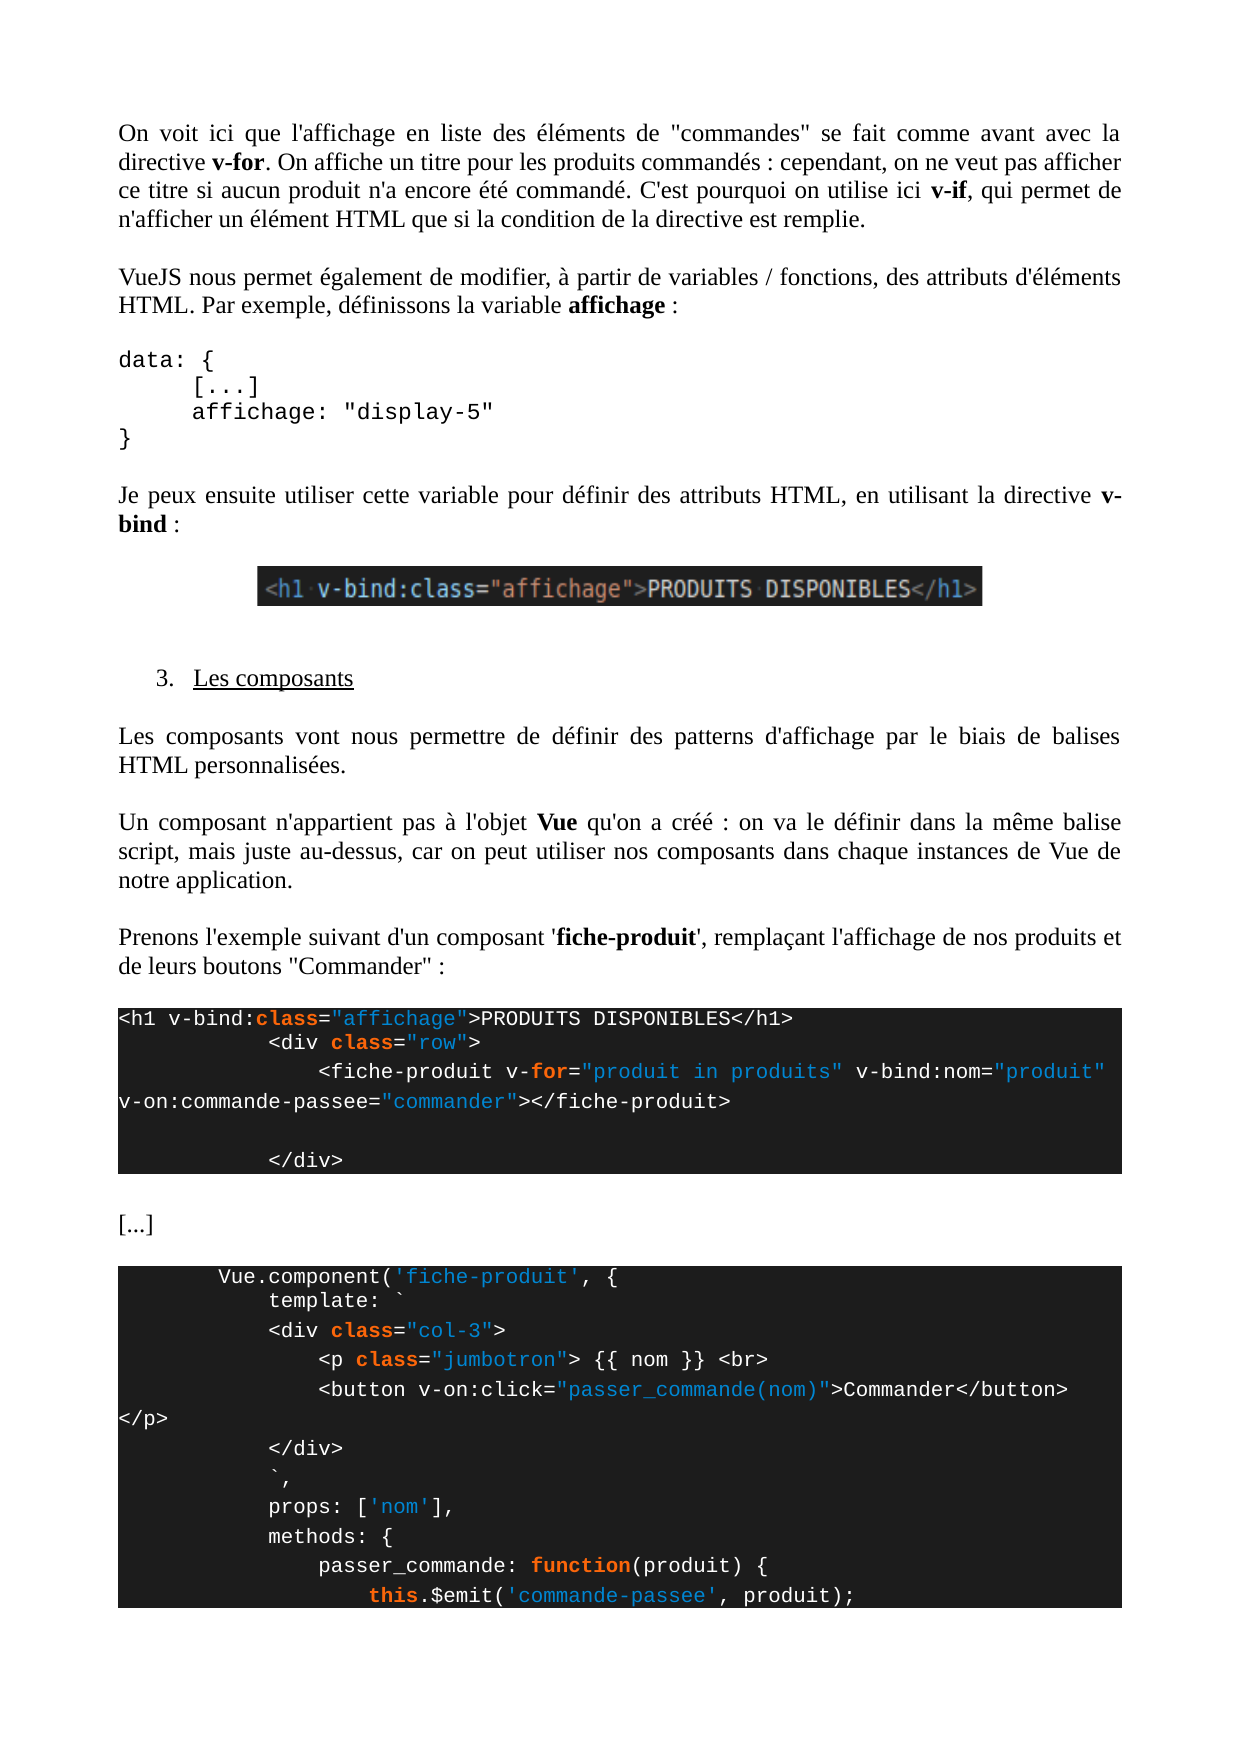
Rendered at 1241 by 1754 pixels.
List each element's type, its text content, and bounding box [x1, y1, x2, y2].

text data: { [118, 348, 1122, 374]
text </div> [118, 1150, 1122, 1174]
text template: ` [118, 1290, 1122, 1314]
text Un composant n'appartient pas à l'objet Vue qu'on a créé : on va le définir dans la même balise script, mais juste au-dessus, car on peut utiliser nos composants dans chaque instances de Vue de notre application. [118, 807, 1122, 893]
text [...] [118, 374, 1122, 400]
text Je peux ensuite utiliser cette variable pour définir des attributs HTML, en utilisant la directive v-bind : [118, 481, 1122, 538]
list Les composants [156, 663, 1122, 692]
text <fiche-produit v-for="produit in produits" v-bind:nom="produit" v-on:commande-passee="commander"></fiche-produit> [118, 1062, 1122, 1115]
text <div class="col-3"> [118, 1319, 1122, 1343]
text <h1 v-bind:class="affichage">PRODUITS DISPONIBLES</h1> [118, 1008, 1122, 1032]
text affichage: "display-5" [118, 400, 1122, 426]
text this.$emit('commande-passee', produit); [118, 1585, 1122, 1608]
text On voit ici que l'affichage en liste des éléments de "commandes" se fait comme avant avec la directive v-for. On affiche un titre pour les produits commandés : cependant, on ne veut pas afficher ce titre si aucun produit n'a encore été commandé. C'est pourquoi on utilise ici v-if, qui permet de n'afficher un élément HTML que si la condition de la directive est remplie. [118, 118, 1122, 233]
text Vue.component('fiche-produit', { [118, 1266, 1122, 1290]
text <p class="jumbotron"> {{ nom }} <br> [118, 1349, 1122, 1373]
text [...] [118, 1209, 1122, 1238]
text passer_commande: function(produit) { [118, 1555, 1122, 1579]
text </div> [118, 1437, 1122, 1461]
text } [118, 426, 1122, 452]
text methods: { [118, 1526, 1122, 1549]
text Prenons l'exemple suivant d'un composant 'fiche-produit', remplaçant l'affichage de nos produits et de leurs boutons "Commander" : [118, 922, 1122, 980]
text `, [118, 1467, 1122, 1491]
text <div class="row"> [118, 1032, 1122, 1056]
text props: ['nom'], [118, 1496, 1122, 1520]
text <button v-on:click="passer_commande(nom)">Commander</button> </p> [118, 1378, 1122, 1432]
text VueJS nous permet également de modifier, à partir de variables / fonctions, des attributs d'éléments HTML. Par exemple, définissons la variable affichage : [118, 262, 1122, 319]
text Les composants vont nous permettre de définir des patterns d'affichage par le biais de balises HTML personnalisées. [118, 721, 1122, 778]
